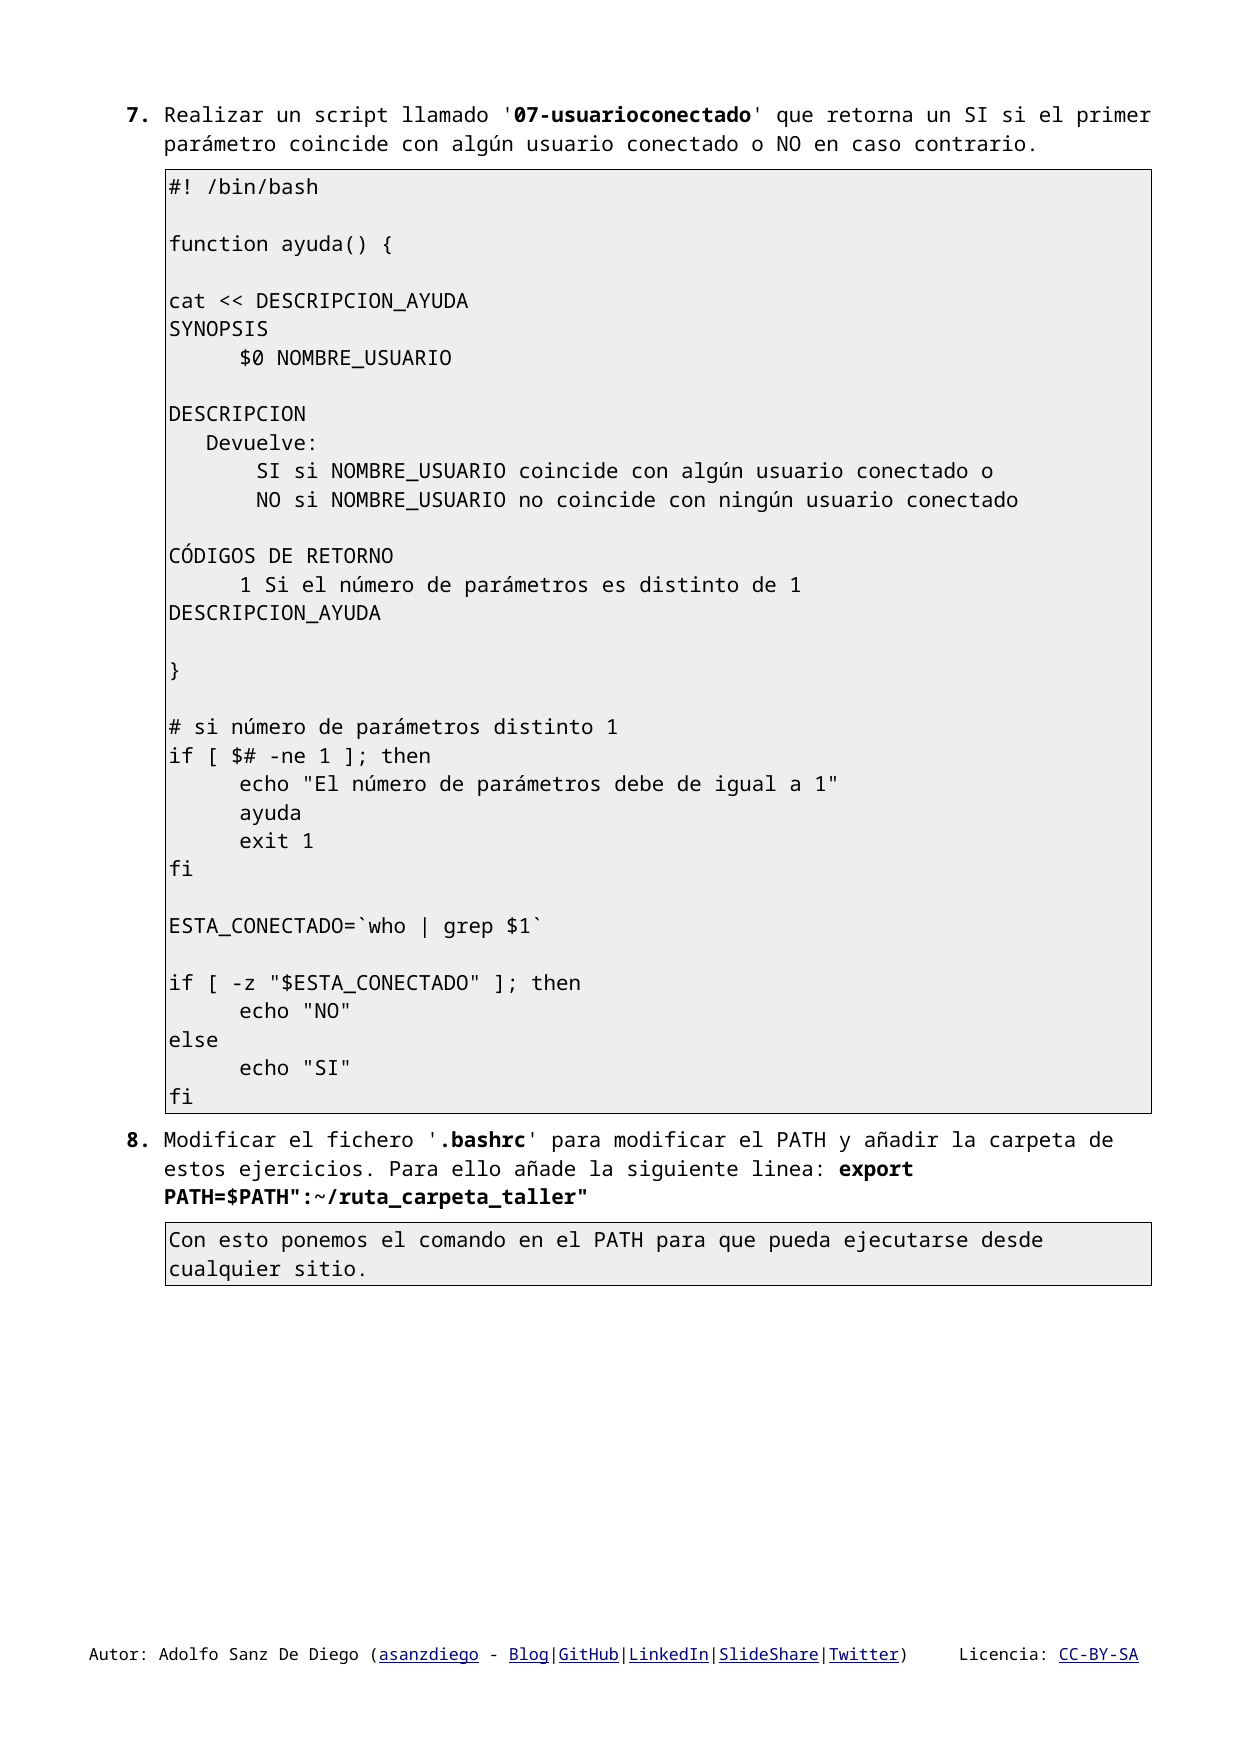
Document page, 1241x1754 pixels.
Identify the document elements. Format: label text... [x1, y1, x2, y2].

text DESCRIPCION_AYUDA [166, 596, 1151, 624]
text fi [166, 1079, 1151, 1113]
text ESTA_CONECTADO=`who | grep $1` [166, 908, 1151, 937]
text cat << DESCRIPCION_AYUDA [166, 283, 1151, 311]
text } [166, 652, 1151, 681]
text ayuda [166, 794, 1151, 823]
text if [ -z "$ESTA_CONECTADO" ]; then [166, 965, 1151, 994]
text SYNOPSIS [166, 311, 1151, 339]
text else [166, 1022, 1151, 1051]
text Con esto ponemos el comando en el PATH para que pueda ejecutarse desde cualquier sitio. [166, 1223, 1151, 1285]
text #! /bin/bash [166, 170, 1151, 197]
text CÓDIGOS DE RETORNO [166, 539, 1151, 567]
text SI si NOMBRE_USUARIO coincide con algún usuario conectado o [166, 453, 1151, 482]
text DESCRIPCION [166, 396, 1151, 425]
list Realizar un script llamado '07-usuarioconectado' que retorna un SI si el primer parámetro coincide con algún usuario conectado o NO en caso contrario. [126, 100, 1152, 157]
list Modificar el fichero '.bashrc' para modificar el PATH y añadir la carpeta de estos ejercicios. Para ello añade la siguiente linea: export PATH=$PATH":~/ruta_carpeta_taller" [126, 1125, 1152, 1211]
text echo "SI" [166, 1051, 1151, 1079]
text fi [166, 851, 1151, 880]
text function ayuda() { [166, 226, 1151, 254]
text NO si NOMBRE_USUARIO no coincide con ningún usuario conectado [166, 482, 1151, 510]
text 1 Si el número de parámetros es distinto de 1 [166, 567, 1151, 596]
text echo "NO" [166, 994, 1151, 1022]
text Devuelve: [166, 425, 1151, 453]
text # si número de parámetros distinto 1 [166, 709, 1151, 738]
text if [ $# -ne 1 ]; then [166, 738, 1151, 766]
text $0 NOMBRE_USUARIO [166, 339, 1151, 368]
text exit 1 [166, 823, 1151, 851]
text echo "El número de parámetros debe de igual a 1" [166, 766, 1151, 794]
